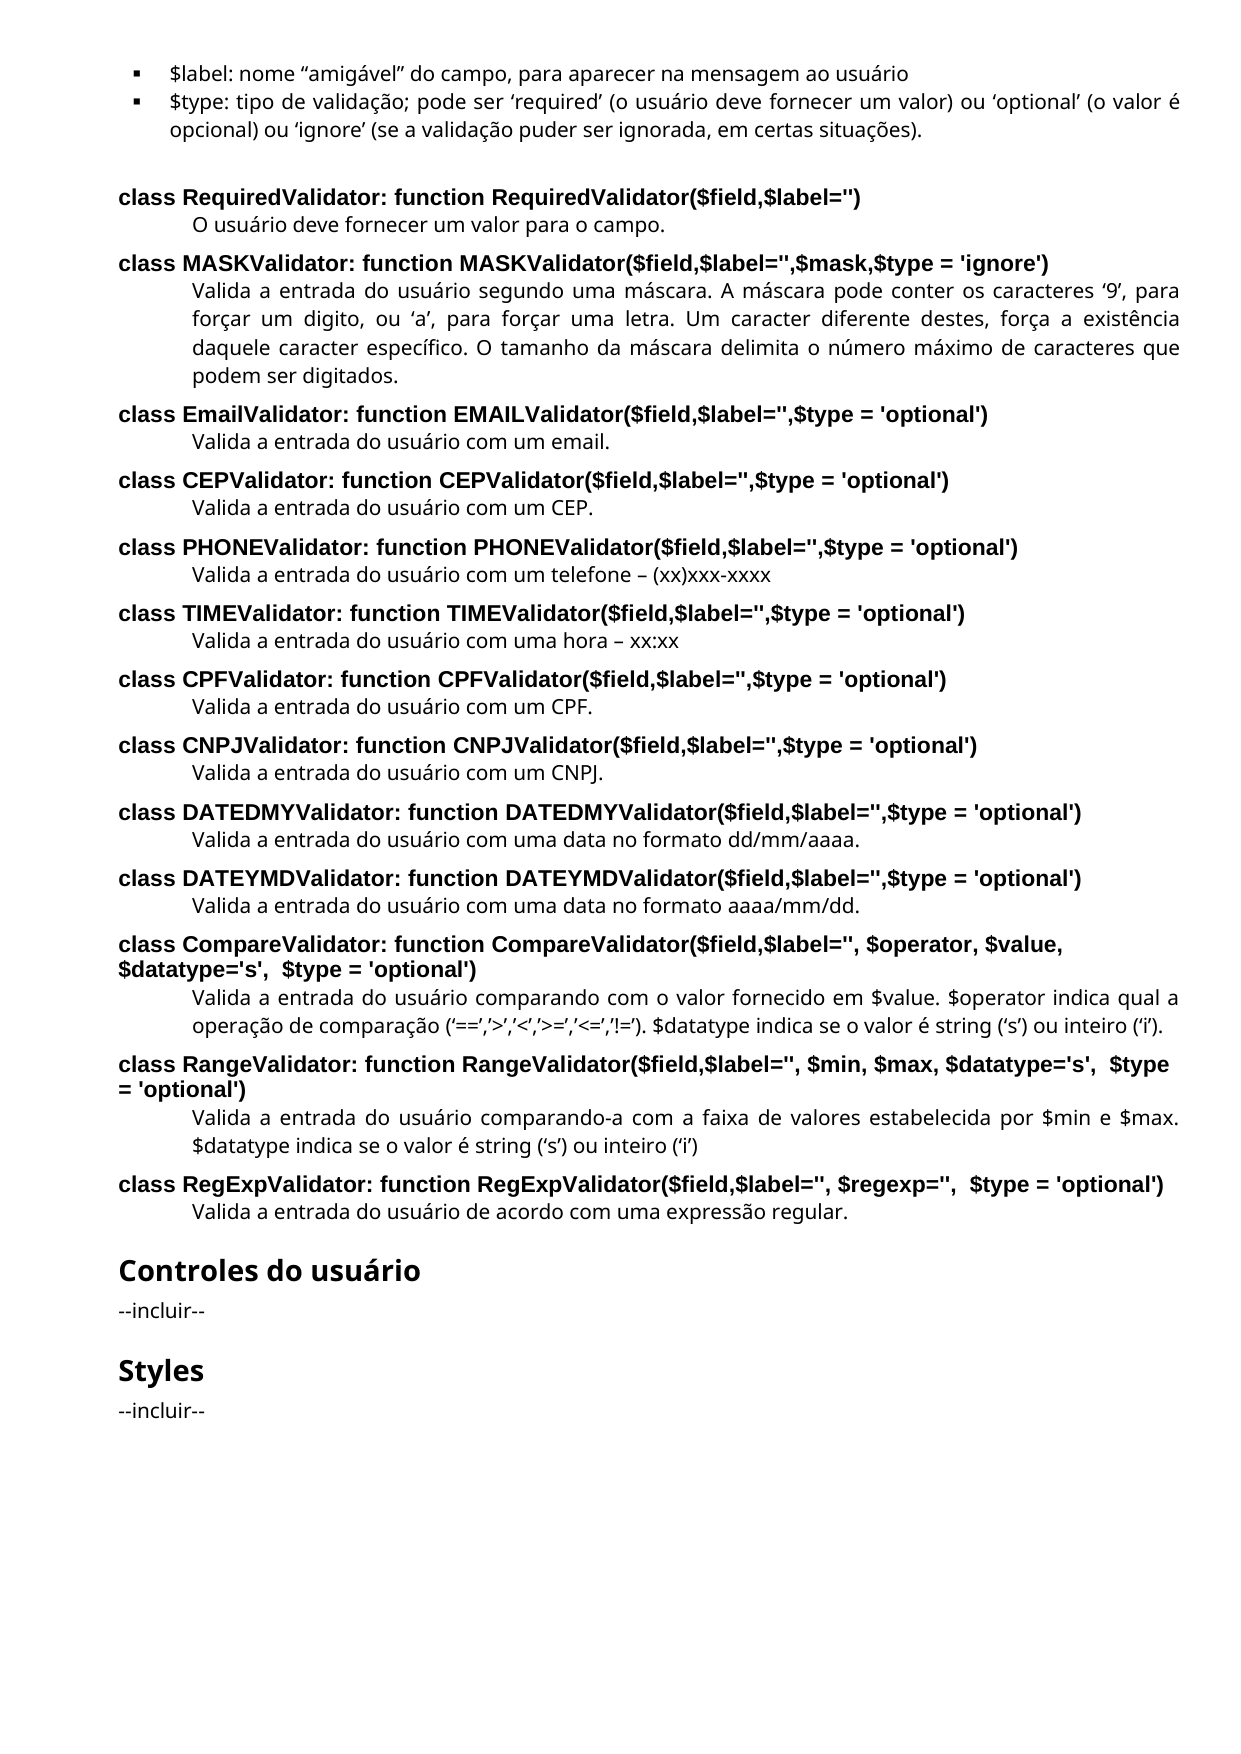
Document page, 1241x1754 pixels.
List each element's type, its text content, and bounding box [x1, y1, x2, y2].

subtitle class PHONEValidator: function PHONEValidator($field,$label='',$type = 'optional') [118, 534, 1181, 560]
text Valida a entrada do usuário com uma data no formato aaaa/mm/dd. [192, 891, 1181, 919]
subtitle class DATEYMDValidator: function DATEYMDValidator($field,$label='',$type = 'optional') [118, 865, 1181, 891]
subtitle class RegExpValidator: function RegExpValidator($field,$label='', $regexp='', $type = 'optional') [118, 1172, 1181, 1197]
list $label: nome “amigável” do campo, para aparecer na mensagem ao usuário [132, 59, 1181, 87]
subtitle Styles [118, 1350, 1181, 1389]
text Valida a entrada do usuário com uma data no formato dd/mm/aaaa. [192, 825, 1181, 853]
text --incluir-- [118, 1396, 1181, 1424]
text Valida a entrada do usuário comparando com o valor fornecido em $value. $operator indica qual a operação de comparação (‘==’,’>’,’<’,’>=’,’<=’,’!=’). $datatype indica se o valor é string (‘s’) ou inteiro (‘i’). [192, 983, 1181, 1039]
subtitle class CompareValidator: function CompareValidator($field,$label='', $operator, $value, $datatype='s', $type = 'optional') [118, 932, 1181, 983]
text O usuário deve fornecer um valor para o campo. [192, 210, 1181, 238]
text Valida a entrada do usuário segundo uma máscara. A máscara pode conter os caracteres ‘9’, para forçar um digito, ou ‘a’, para forçar uma letra. Um caracter diferente destes, força a existência daquele caracter específico. O tamanho da máscara delimita o número máximo de caracteres que podem ser digitados. [192, 276, 1181, 389]
text --incluir-- [118, 1296, 1181, 1325]
list $type: tipo de validação; pode ser ‘required’ (o usuário deve fornecer um valor) ou ‘optional’ (o valor é opcional) ou ‘ignore’ (se a validação puder ser ignorada, em certas situações). [132, 87, 1181, 144]
text Valida a entrada do usuário com um CEP. [192, 493, 1181, 522]
text Valida a entrada do usuário com um email. [192, 427, 1181, 455]
text Valida a entrada do usuário com um telefone – (xx)xxx-xxxx [192, 560, 1181, 588]
subtitle class EmailValidator: function EMAILValidator($field,$label='',$type = 'optional') [118, 402, 1181, 427]
text Valida a entrada do usuário com um CPF. [192, 692, 1181, 720]
subtitle class CPFValidator: function CPFValidator($field,$label='',$type = 'optional') [118, 667, 1181, 692]
subtitle class MASKValidator: function MASKValidator($field,$label='',$mask,$type = 'ignore') [118, 251, 1181, 276]
subtitle class TIMEValidator: function TIMEValidator($field,$label='',$type = 'optional') [118, 600, 1181, 626]
subtitle class RangeValidator: function RangeValidator($field,$label='', $min, $max, $datatype='s', $type = 'optional') [118, 1052, 1181, 1103]
subtitle Controles do usuário [118, 1250, 1181, 1290]
text Valida a entrada do usuário com um CNPJ. [192, 758, 1181, 787]
text Valida a entrada do usuário de acordo com uma expressão regular. [192, 1197, 1181, 1225]
subtitle class DATEDMYValidator: function DATEDMYValidator($field,$label='',$type = 'optional') [118, 799, 1181, 825]
subtitle class CEPValidator: function CEPValidator($field,$label='',$type = 'optional') [118, 468, 1181, 493]
text Valida a entrada do usuário com uma hora – xx:xx [192, 626, 1181, 654]
subtitle class CNPJValidator: function CNPJValidator($field,$label='',$type = 'optional') [118, 733, 1181, 758]
text Valida a entrada do usuário comparando-a com a faixa de valores estabelecida por $min e $max. $datatype indica se o valor é string (‘s’) ou inteiro (‘i’) [192, 1103, 1181, 1159]
subtitle class RequiredValidator: function RequiredValidator($field,$label='') [118, 184, 1181, 210]
